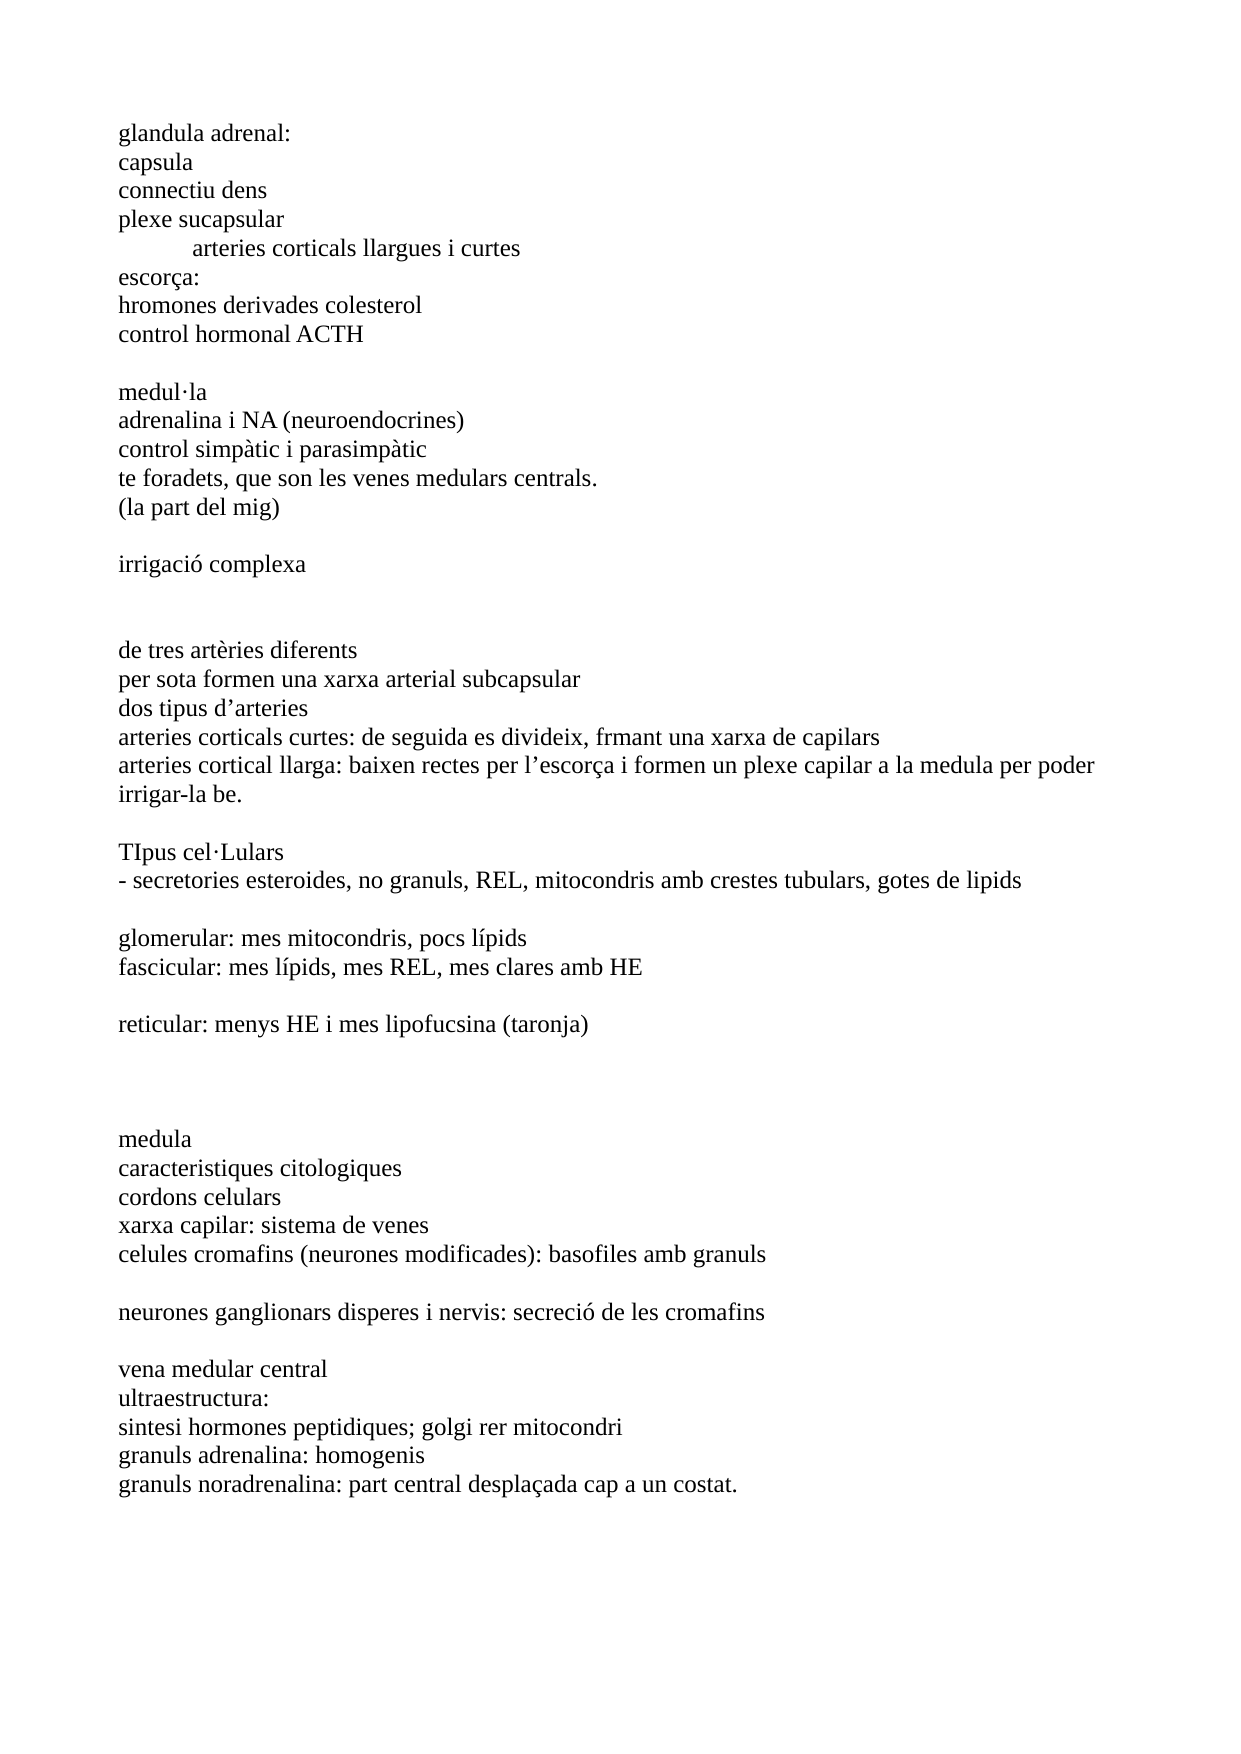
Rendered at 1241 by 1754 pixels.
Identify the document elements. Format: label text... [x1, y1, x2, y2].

text celules cromafins (neurones modificades): basofiles amb granuls [118, 1239, 1122, 1268]
text medula [118, 1124, 1122, 1153]
text connectiu dens [118, 176, 1122, 204]
text arteries corticals llargues i curtes [118, 233, 1122, 262]
text neurones ganglionars disperes i nervis: secreció de les cromafins [118, 1297, 1122, 1326]
text plexe sucapsular [118, 204, 1122, 233]
text (la part del mig) [118, 492, 1122, 521]
text granuls adrenalina: homogenis [118, 1441, 1122, 1469]
text caracteristiques citologiques [118, 1153, 1122, 1182]
text arteries corticals curtes: de seguida es divideix, frmant una xarxa de capilars [118, 722, 1122, 751]
text irrigació complexa [118, 549, 1122, 578]
text glandula adrenal: [118, 118, 1122, 147]
text xarxa capilar: sistema de venes [118, 1211, 1122, 1239]
text sintesi hormones peptidiques; golgi rer mitocondri [118, 1412, 1122, 1441]
text per sota formen una xarxa arterial subcapsular [118, 664, 1122, 693]
text glomerular: mes mitocondris, pocs lípids [118, 923, 1122, 952]
text arteries cortical llarga: baixen rectes per l’escorça i formen un plexe capilar a la medula per poder irrigar-la be. [118, 751, 1122, 808]
text granuls noradrenalina: part central desplaçada cap a un costat. [118, 1469, 1122, 1498]
text capsula [118, 147, 1122, 176]
text control simpàtic i parasimpàtic [118, 434, 1122, 463]
text te foradets, que son les venes medulars centrals. [118, 463, 1122, 492]
text dos tipus d’arteries [118, 693, 1122, 722]
text de tres artèries diferents [118, 636, 1122, 664]
text hromones derivades colesterol [118, 291, 1122, 319]
text adrenalina i NA (neuroendocrines) [118, 406, 1122, 434]
text medul·la [118, 377, 1122, 406]
text - secretories esteroides, no granuls, REL, mitocondris amb crestes tubulars, gotes de lipids [118, 866, 1122, 894]
text fascicular: mes lípids, mes REL, mes clares amb HE [118, 952, 1122, 981]
text control hormonal ACTH [118, 319, 1122, 348]
text ultraestructura: [118, 1383, 1122, 1412]
text TIpus cel·Lulars [118, 837, 1122, 866]
text cordons celulars [118, 1182, 1122, 1211]
text vena medular central [118, 1354, 1122, 1383]
text escorça: [118, 262, 1122, 291]
text reticular: menys HE i mes lipofucsina (taronja) [118, 1009, 1122, 1038]
